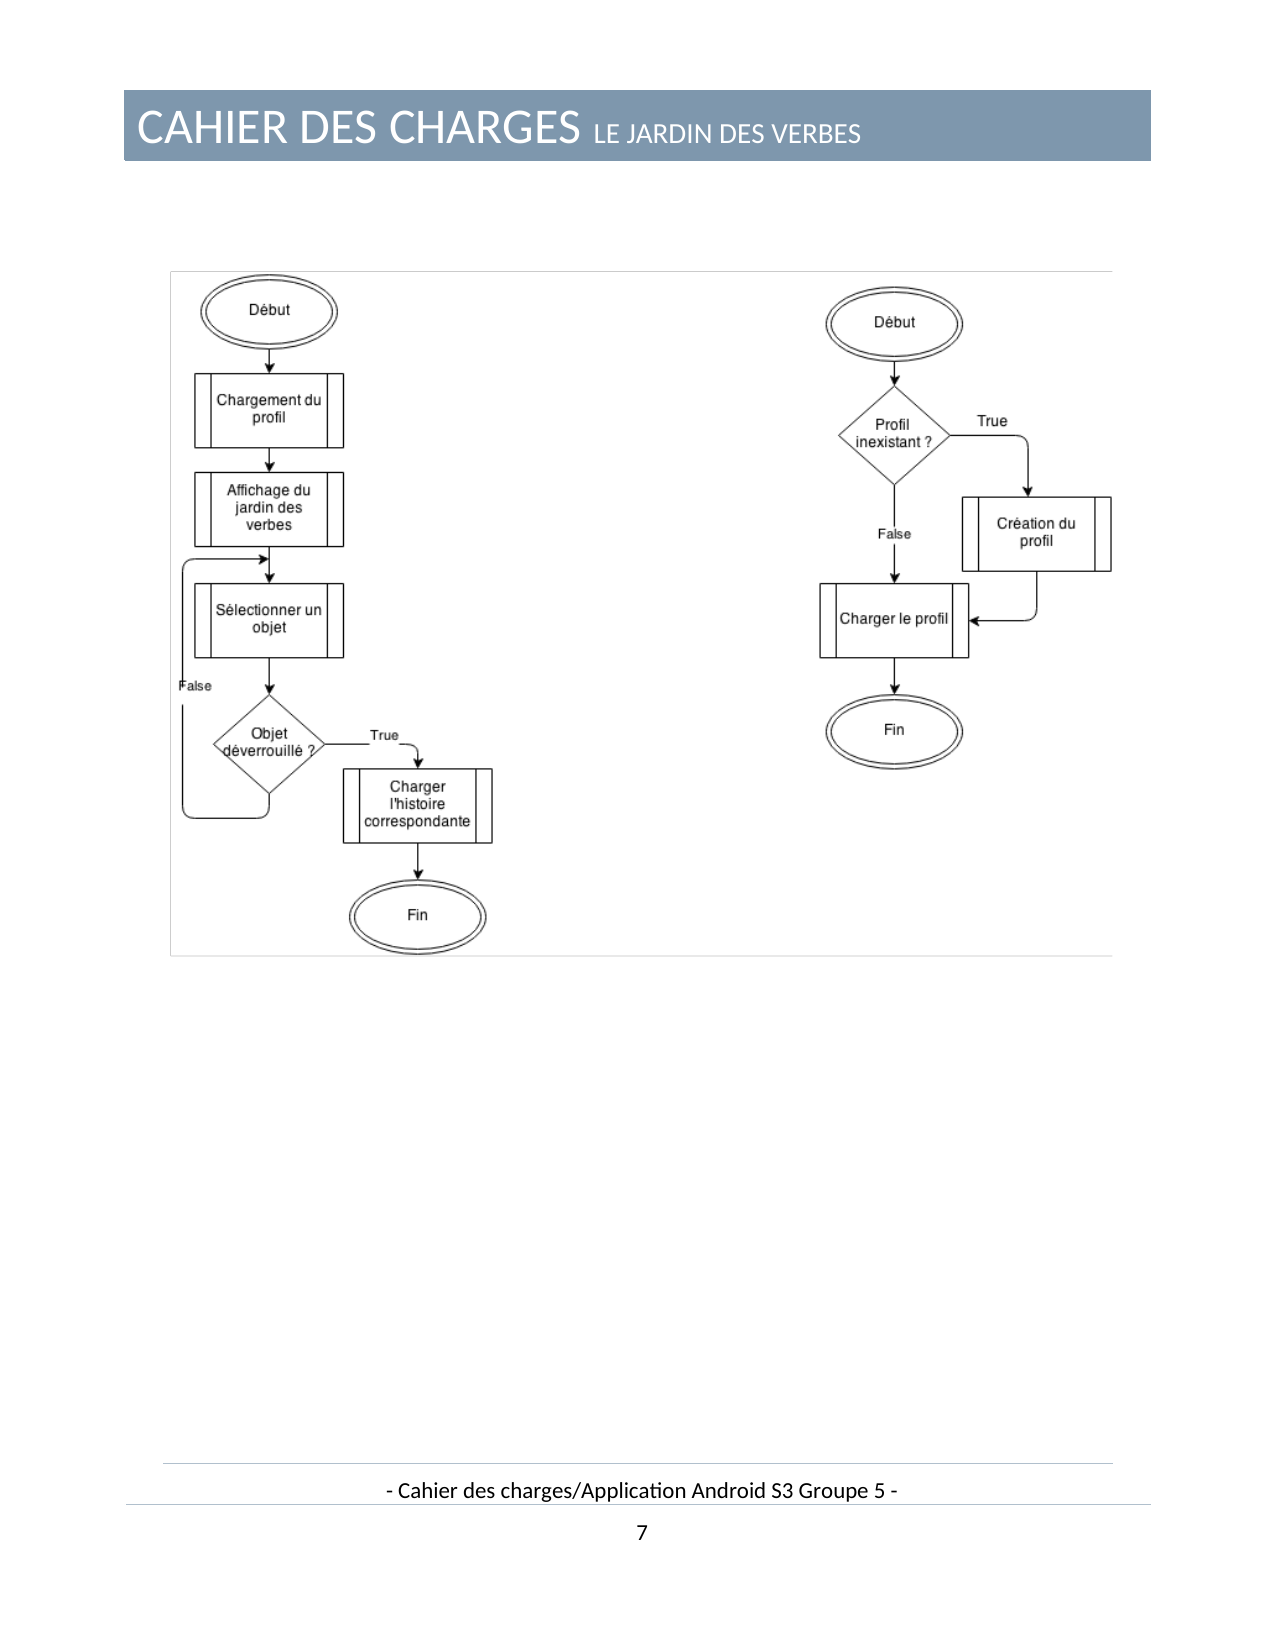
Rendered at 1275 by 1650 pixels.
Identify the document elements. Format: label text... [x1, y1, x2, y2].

text Une fois l’histoire terminée, il revient sur l’interface de choix d’histoire où il peut choisir de continuer sa progression en s’attaquant à une histoire nouvellement débloquée. Sur tous les menus, l’utilisateur peut cliquer sur l’icône ‘Menu’ pour revenir au choix des profils. [162, 262, 1113, 966]
